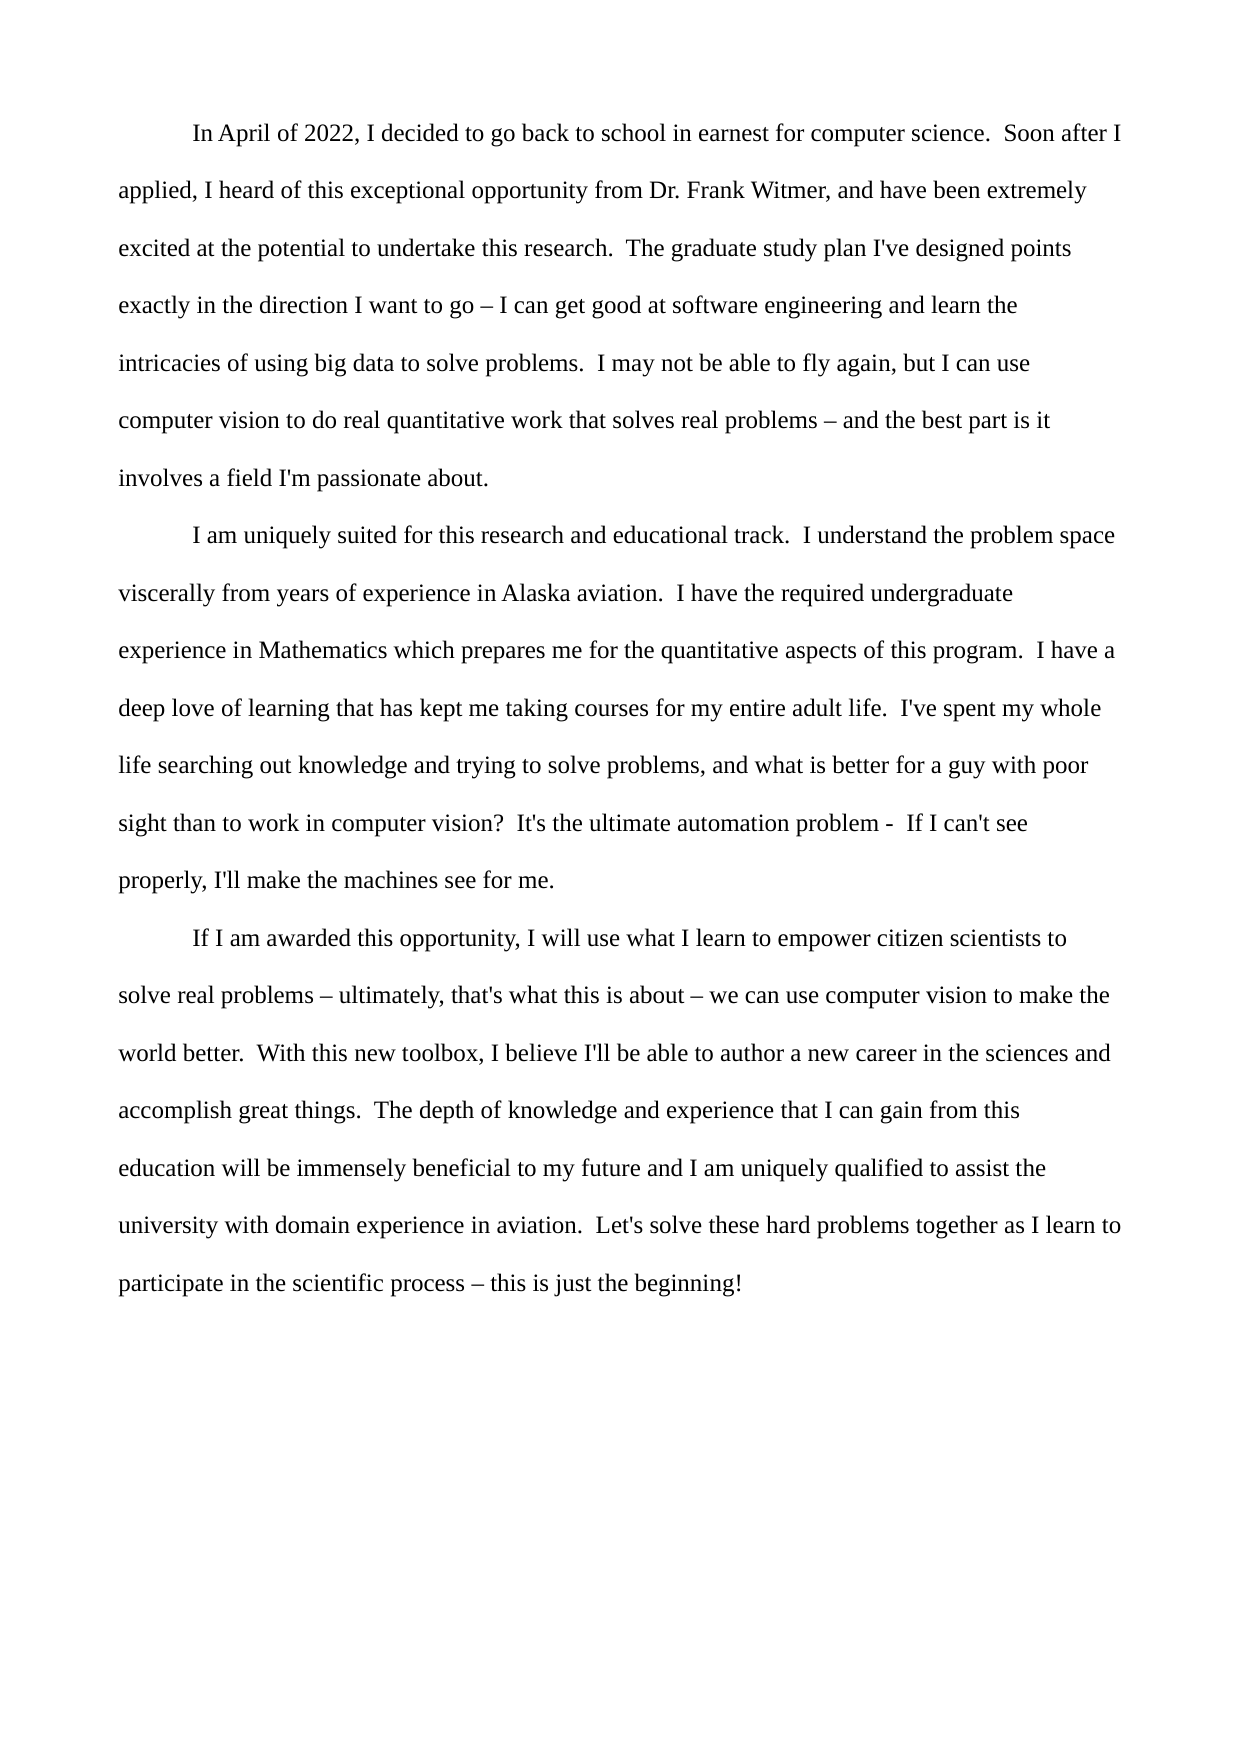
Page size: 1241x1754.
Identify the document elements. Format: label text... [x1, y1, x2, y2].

text In April of 2022, I decided to go back to school in earnest for computer science. Soon after I applied, I heard of this exceptional opportunity from Dr. Frank Witmer, and have been extremely excited at the potential to undertake this research. The graduate study plan I've designed points exactly in the direction I want to go – I can get good at software engineering and learn the intricacies of using big data to solve problems. I may not be able to fly again, but I can use computer vision to do real quantitative work that solves real problems – and the best part is it involves a field I'm passionate about. [118, 118, 1122, 492]
text If I am awarded this opportunity, I will use what I learn to empower citizen scientists to solve real problems – ultimately, that's what this is about – we can use computer vision to make the world better. With this new toolbox, I believe I'll be able to author a new career in the sciences and accomplish great things. The depth of knowledge and experience that I can gain from this education will be immensely beneficial to my future and I am uniquely qualified to assist the university with domain experience in aviation. Let's solve these hard problems together as I learn to participate in the scientific process – this is just the beginning! [118, 923, 1122, 1297]
text I am uniquely suited for this research and educational track. I understand the problem space viscerally from years of experience in Alaska aviation. I have the required undergraduate experience in Mathematics which prepares me for the quantitative aspects of this program. I have a deep love of learning that has kept me taking courses for my entire adult life. I've spent my whole life searching out knowledge and trying to solve problems, and what is better for a guy with poor sight than to work in computer vision? It's the ultimate automation problem - If I can't see properly, I'll make the machines see for me. [118, 521, 1122, 894]
